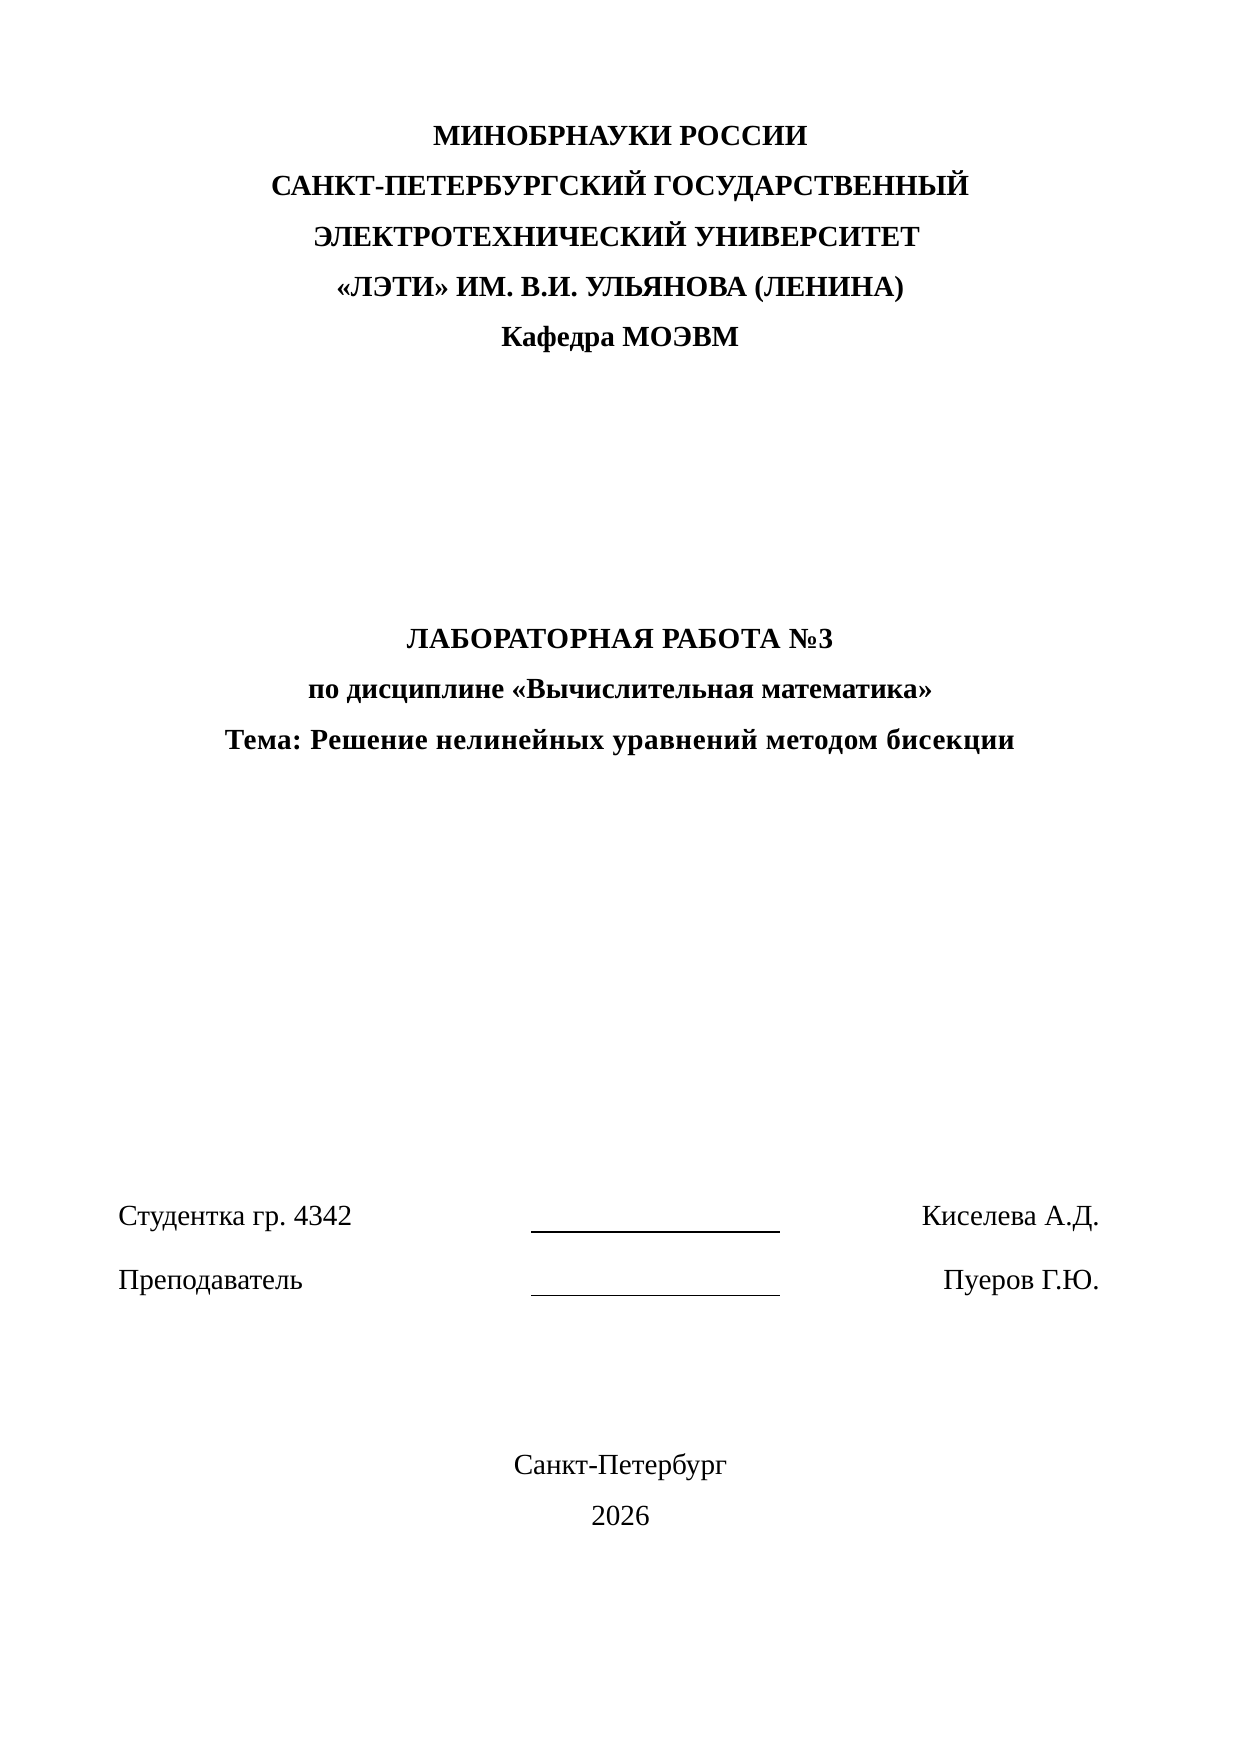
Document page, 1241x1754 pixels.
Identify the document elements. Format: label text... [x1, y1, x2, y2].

text Тема: Решение нелинейных уравнений методом бисекции [118, 722, 1122, 755]
text 2026 [118, 1498, 1122, 1531]
table_header [531, 1168, 780, 1231]
text по дисциплине «Вычислительная математика» [118, 672, 1122, 705]
table_header Студентка гр. 4342 [107, 1168, 531, 1231]
text Санкт-Петербург [118, 1447, 1122, 1481]
text Кафедра МОЭВМ [118, 319, 1122, 353]
table_cell Пуеров Г.Ю. [780, 1231, 1111, 1295]
text МИНОБРНАУКИ РОССИИ [118, 118, 1122, 152]
text Санкт-Петербургский государственный [118, 168, 1122, 202]
table_cell Преподаватель [107, 1231, 531, 1295]
text «ЛЭТИ» им. В.И. Ульянова (Ленина) [118, 269, 1122, 303]
table_cell [531, 1233, 780, 1295]
table_header Киселева А.Д. [780, 1168, 1111, 1231]
text Лабораторная РАБОТА №3 [118, 621, 1122, 655]
text электротехнический университет [118, 219, 1122, 252]
